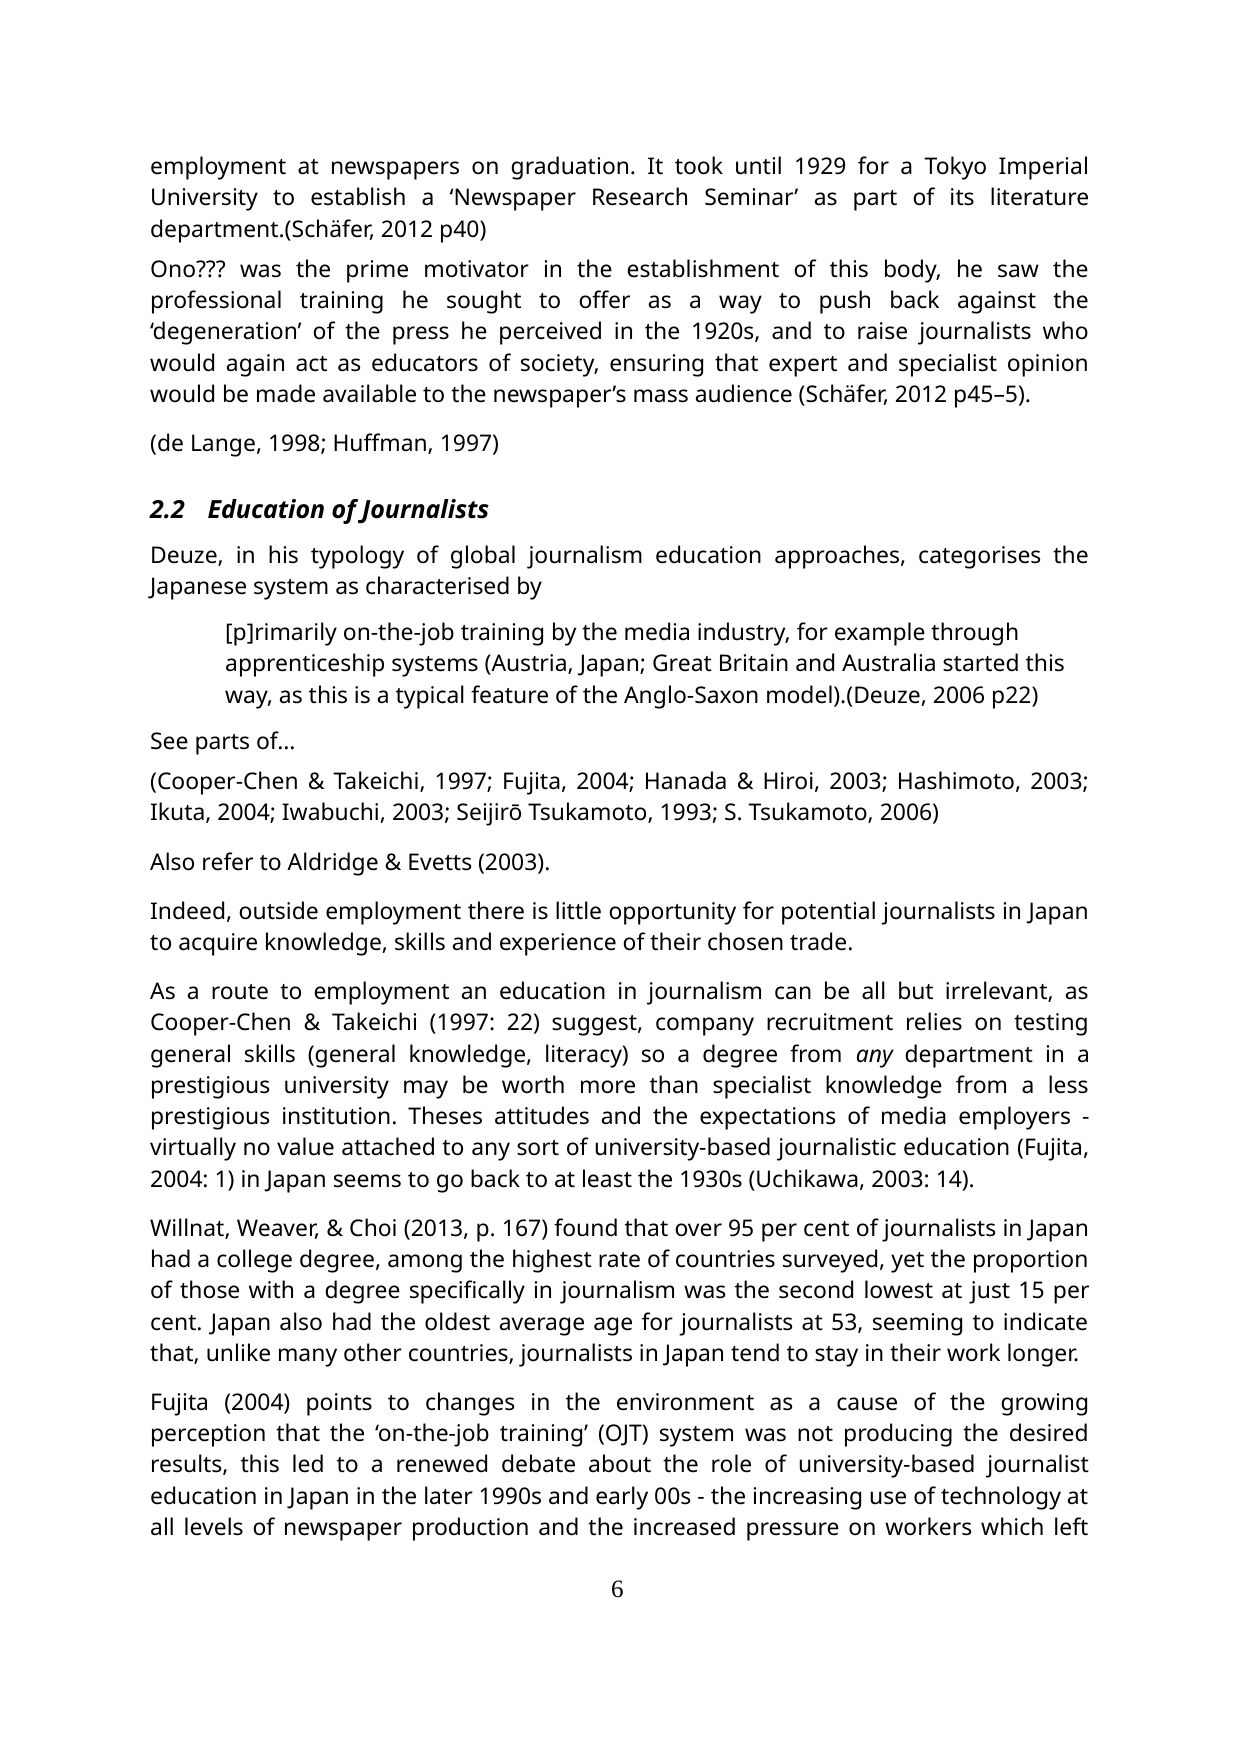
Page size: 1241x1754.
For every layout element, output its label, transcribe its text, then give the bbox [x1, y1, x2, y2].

text Ono??? was the prime motivator in the establishment of this body, he saw the professional training he sought to offer as a way to push back against the ‘degeneration’ of the press he perceived in the 1920s, and to raise journalists who would again act as educators of society, ensuring that expert and specialist opinion would be made available to the newspaper’s mass audience (Schäfer, 2012 p45–5). [150, 253, 1090, 409]
text As a route to employment an education in journalism can be all but irrelevant, as Cooper-Chen & Takeichi (1997: 22) suggest, company recruitment relies on testing general skills (general knowledge, literacy) so a degree from any department in a prestigious university may be worth more than specialist knowledge from a less prestigious institution. Theses attitudes and the expectations of media employers - virtually no value attached to any sort of university-based journalistic education (Fujita, 2004: 1) in Japan seems to go back to at least the 1930s (Uchikawa, 2003: 14). [150, 975, 1090, 1194]
text employment at newspapers on graduation. It took until 1929 for a Tokyo Imperial University to establish a ‘Newspaper Research Seminar’ as part of its literature department.(Schäfer, 2012 p40) [150, 150, 1090, 244]
text See parts of… [150, 725, 1090, 756]
text Deuze, in his typology of global journalism education approaches, categorises the Japanese system as characterised by [150, 539, 1090, 601]
text (de Lange, 1998; Huffman, 1997) [150, 427, 1090, 458]
text Indeed, outside employment there is little opportunity for potential journalists in Japan to acquire knowledge, skills and experience of their chosen trade. [150, 895, 1090, 957]
text [p]rimarily on-the-job training by the media industry, for example through apprenticeship systems (Austria, Japan; Great Britain and Australia started this way, as this is a typical feature of the Anglo-Saxon model).(Deuze, 2006 p22) [225, 616, 1090, 710]
text Willnat, Weaver, & Choi (2013, p. 167) found that over 95 per cent of journalists in Japan had a college degree, among the highest rate of countries surveyed, yet the proportion of those with a degree specifically in journalism was the second lowest at just 15 per cent. Japan also had the oldest average age for journalists at 53, seeming to indicate that, unlike many other countries, journalists in Japan tend to stay in their work longer. [150, 1212, 1090, 1368]
text Also refer to Aldridge & Evetts (2003). [150, 846, 1090, 877]
subtitle Education of Journalists [150, 492, 1090, 526]
text (Cooper-Chen & Takeichi, 1997; Fujita, 2004; Hanada & Hiroi, 2003; Hashimoto, 2003; Ikuta, 2004; Iwabuchi, 2003; Seijirō Tsukamoto, 1993; S. Tsukamoto, 2006) [150, 765, 1090, 828]
text Fujita (2004) points to changes in the environment as a cause of the growing perception that the ‘on-the-job training’ (OJT) system was not producing the desired results, this led to a renewed debate about the role of university-based journalist education in Japan in the later 1990s and early 00s - the increasing use of technology at all levels of newspaper production and the increased pressure on workers which left [150, 1386, 1090, 1542]
